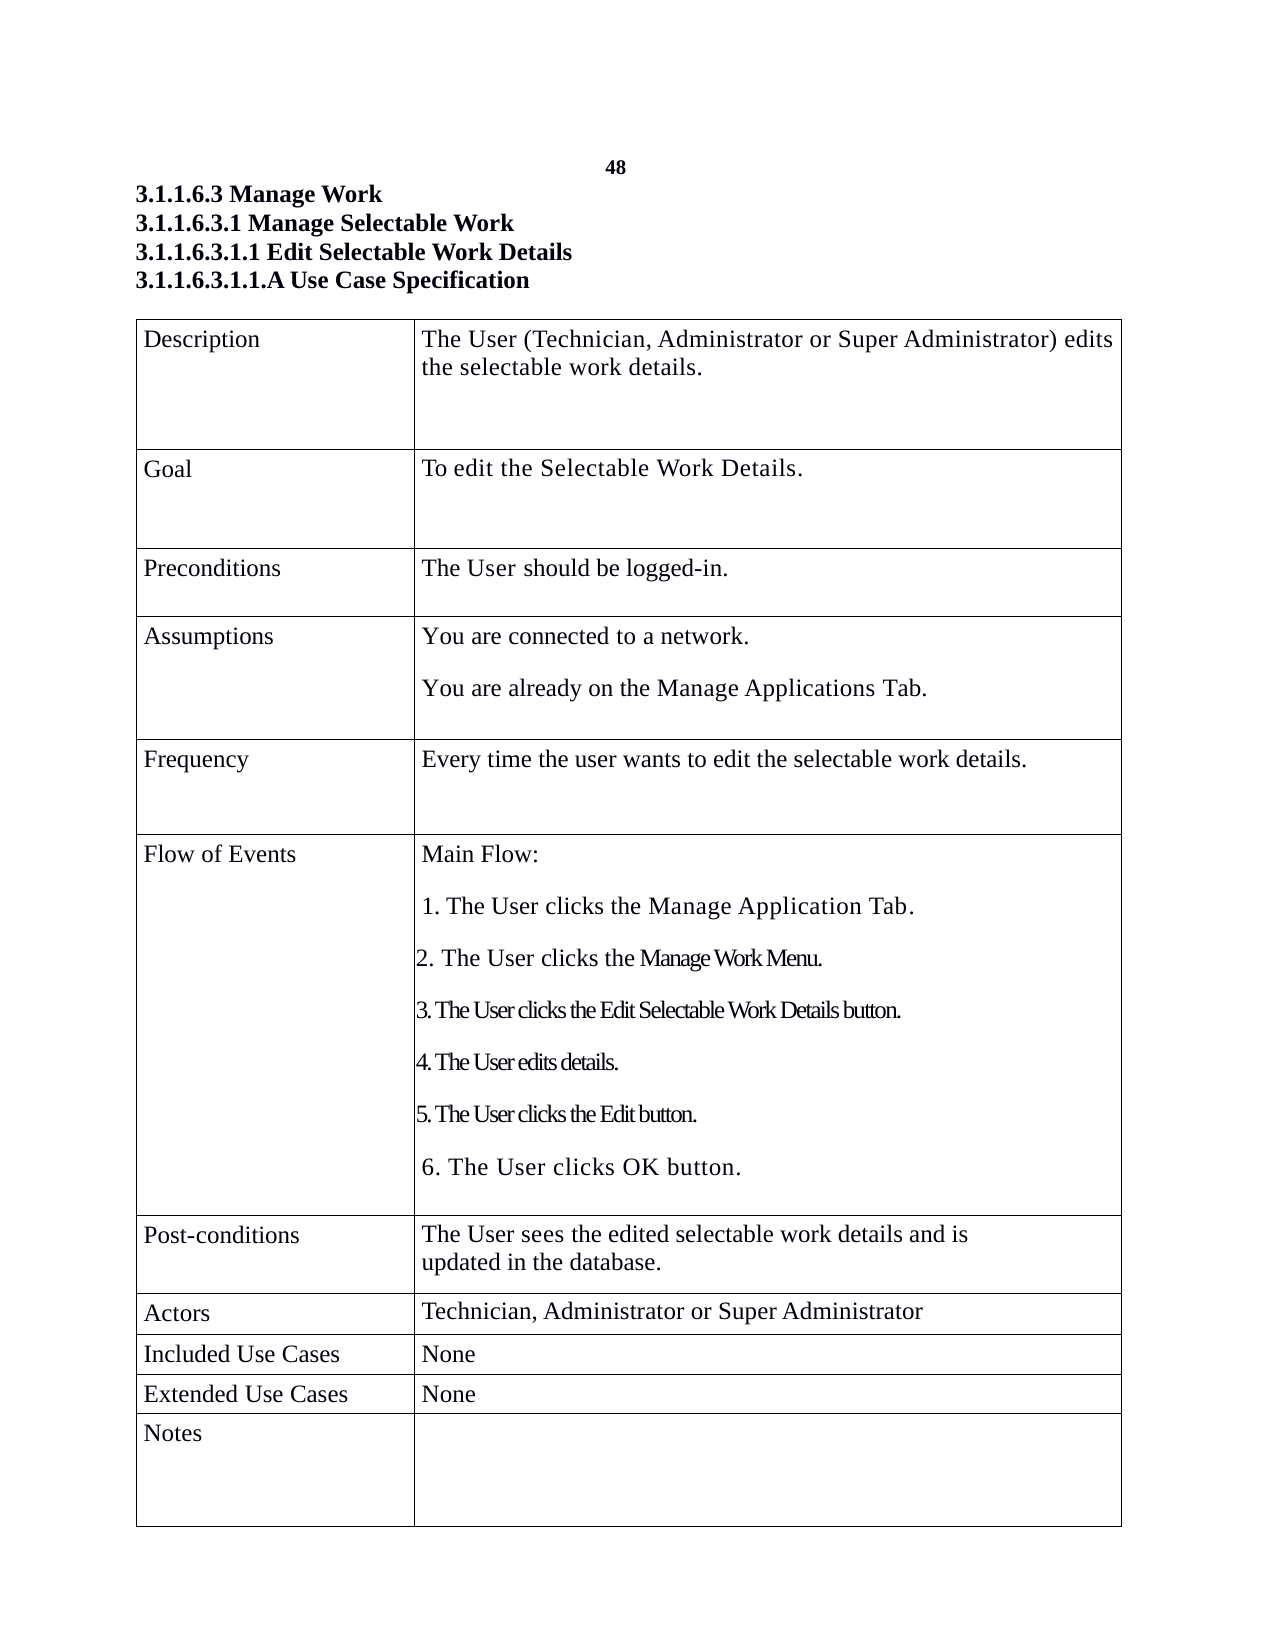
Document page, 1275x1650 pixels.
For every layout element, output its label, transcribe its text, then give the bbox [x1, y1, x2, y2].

table_cell Main Flow: 1. The User clicks the Manage Application Tab. 2. The User clicks the Manage Work Menu. 3. The User clicks the Edit Selectable Work Details button. 4. The User edits details. 5. The User clicks the Edit button. 6. The User clicks OK button. [415, 835, 1121, 1215]
table_cell Preconditions [137, 549, 414, 616]
text 48 [135, 155, 1096, 179]
table_cell Technician, Administrator or Super Administrator [415, 1294, 1121, 1334]
table_cell Included Use Cases [137, 1335, 414, 1374]
table_cell Every time the user wants to edit the selectable work details. [415, 740, 1121, 834]
table_cell None [415, 1375, 1121, 1413]
table_cell Post-conditions [137, 1216, 414, 1293]
table_cell None [415, 1335, 1121, 1374]
table_cell [415, 1414, 1121, 1526]
table_cell Notes [137, 1414, 414, 1526]
table_cell Actors [137, 1294, 414, 1334]
table_cell You are connected to a network. You are already on the Manage Applications Tab. [415, 617, 1121, 738]
table_cell To edit the Selectable Work Details. [415, 450, 1121, 548]
table_cell Flow of Events [137, 835, 414, 1215]
table_header Description [137, 320, 414, 449]
text 3.1.1.6.3 Manage Work [135, 179, 1096, 208]
table_header The User (Technician, Administrator or Super Administrator) edits the selectable work details. [415, 320, 1121, 449]
table_cell Frequency [137, 740, 414, 834]
table_cell The User sees the edited selectable work details and is updated in the database. [415, 1216, 1121, 1293]
text 3.1.1.6.3.1.1.A Use Case Specification [135, 266, 1096, 294]
text 3.1.1.6.3.1 Manage Selectable Work [135, 208, 1096, 237]
table_cell Goal [137, 450, 414, 548]
text 3.1.1.6.3.1.1 Edit Selectable Work Details [135, 237, 1096, 266]
table_cell Assumptions [137, 617, 414, 738]
table_cell The User should be logged-in. [415, 549, 1121, 616]
table_cell Extended Use Cases [137, 1375, 414, 1413]
